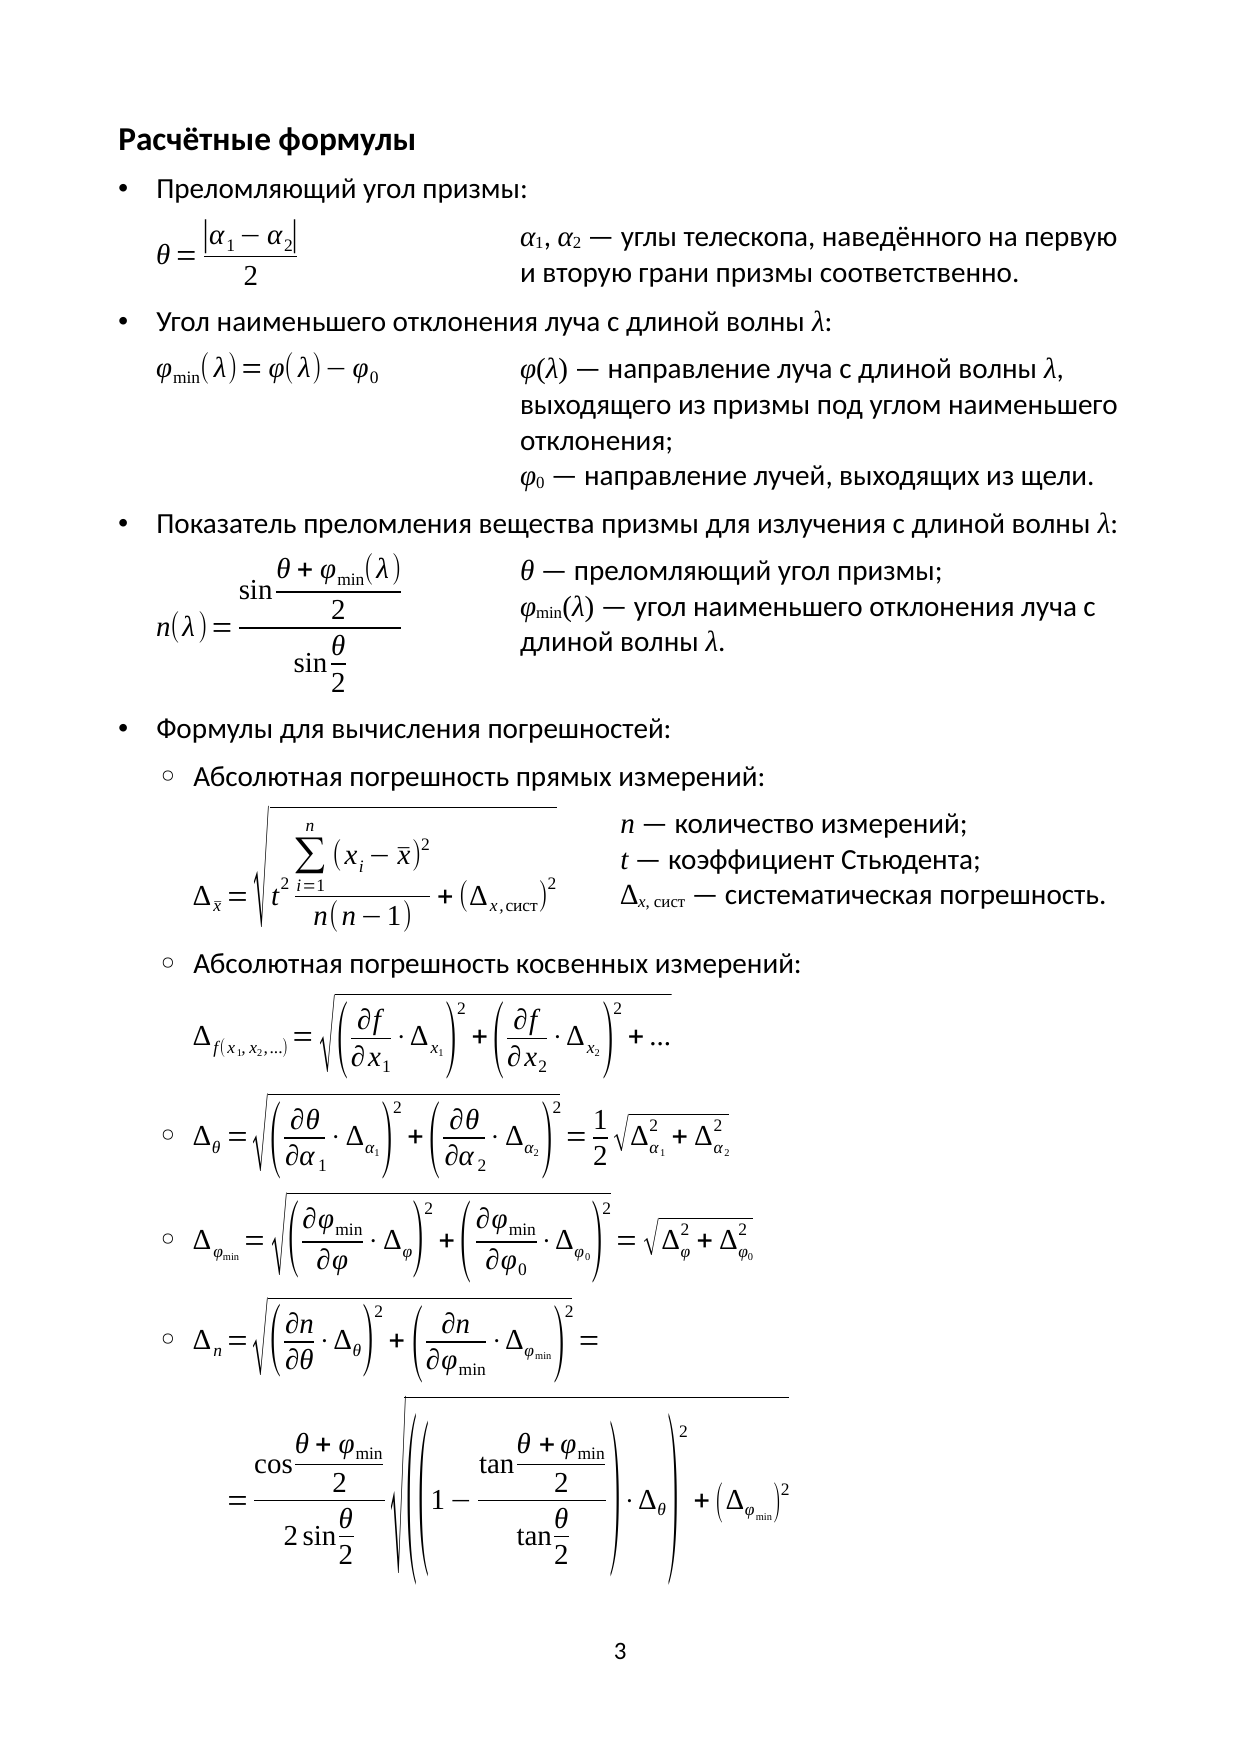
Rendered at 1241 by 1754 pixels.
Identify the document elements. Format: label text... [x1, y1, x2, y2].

table_header α1, α2 — углы телескопа, наведённого на первую и вторую грани призмы соответственно. [520, 218, 1122, 303]
table_header θ — преломляющий угол призмы; φmin(λ) — угол наименьшего отклонения луча с длиной волны λ. [520, 552, 1122, 710]
subtitle Расчётные формулы [118, 118, 1122, 159]
table_header [193, 805, 620, 945]
list Абсолютная погрешность косвенных измерений: [156, 945, 1122, 981]
list Угол наименьшего отклонения луча с длиной волны λ: [118, 303, 1122, 339]
table_header [156, 552, 520, 710]
table_header n — количество измерений; t — коэффициент Стьюдента; ∆x, сист — систематическая погрешность. [620, 805, 1122, 945]
table_header [156, 351, 520, 505]
list Преломляющий угол призмы: [118, 171, 1122, 206]
list Абсолютная погрешность прямых измерений: [156, 758, 1122, 793]
list Формулы для вычисления погрешностей: [118, 710, 1122, 746]
list Показатель преломления вещества призмы для излучения с длиной волны λ: [118, 505, 1122, 540]
table_header φ(λ) — направление луча с длиной волны λ, выходящего из призмы под углом наименьшего отклонения; φ0 — направление лучей, выходящих из щели. [520, 351, 1122, 505]
table_header [156, 218, 520, 303]
